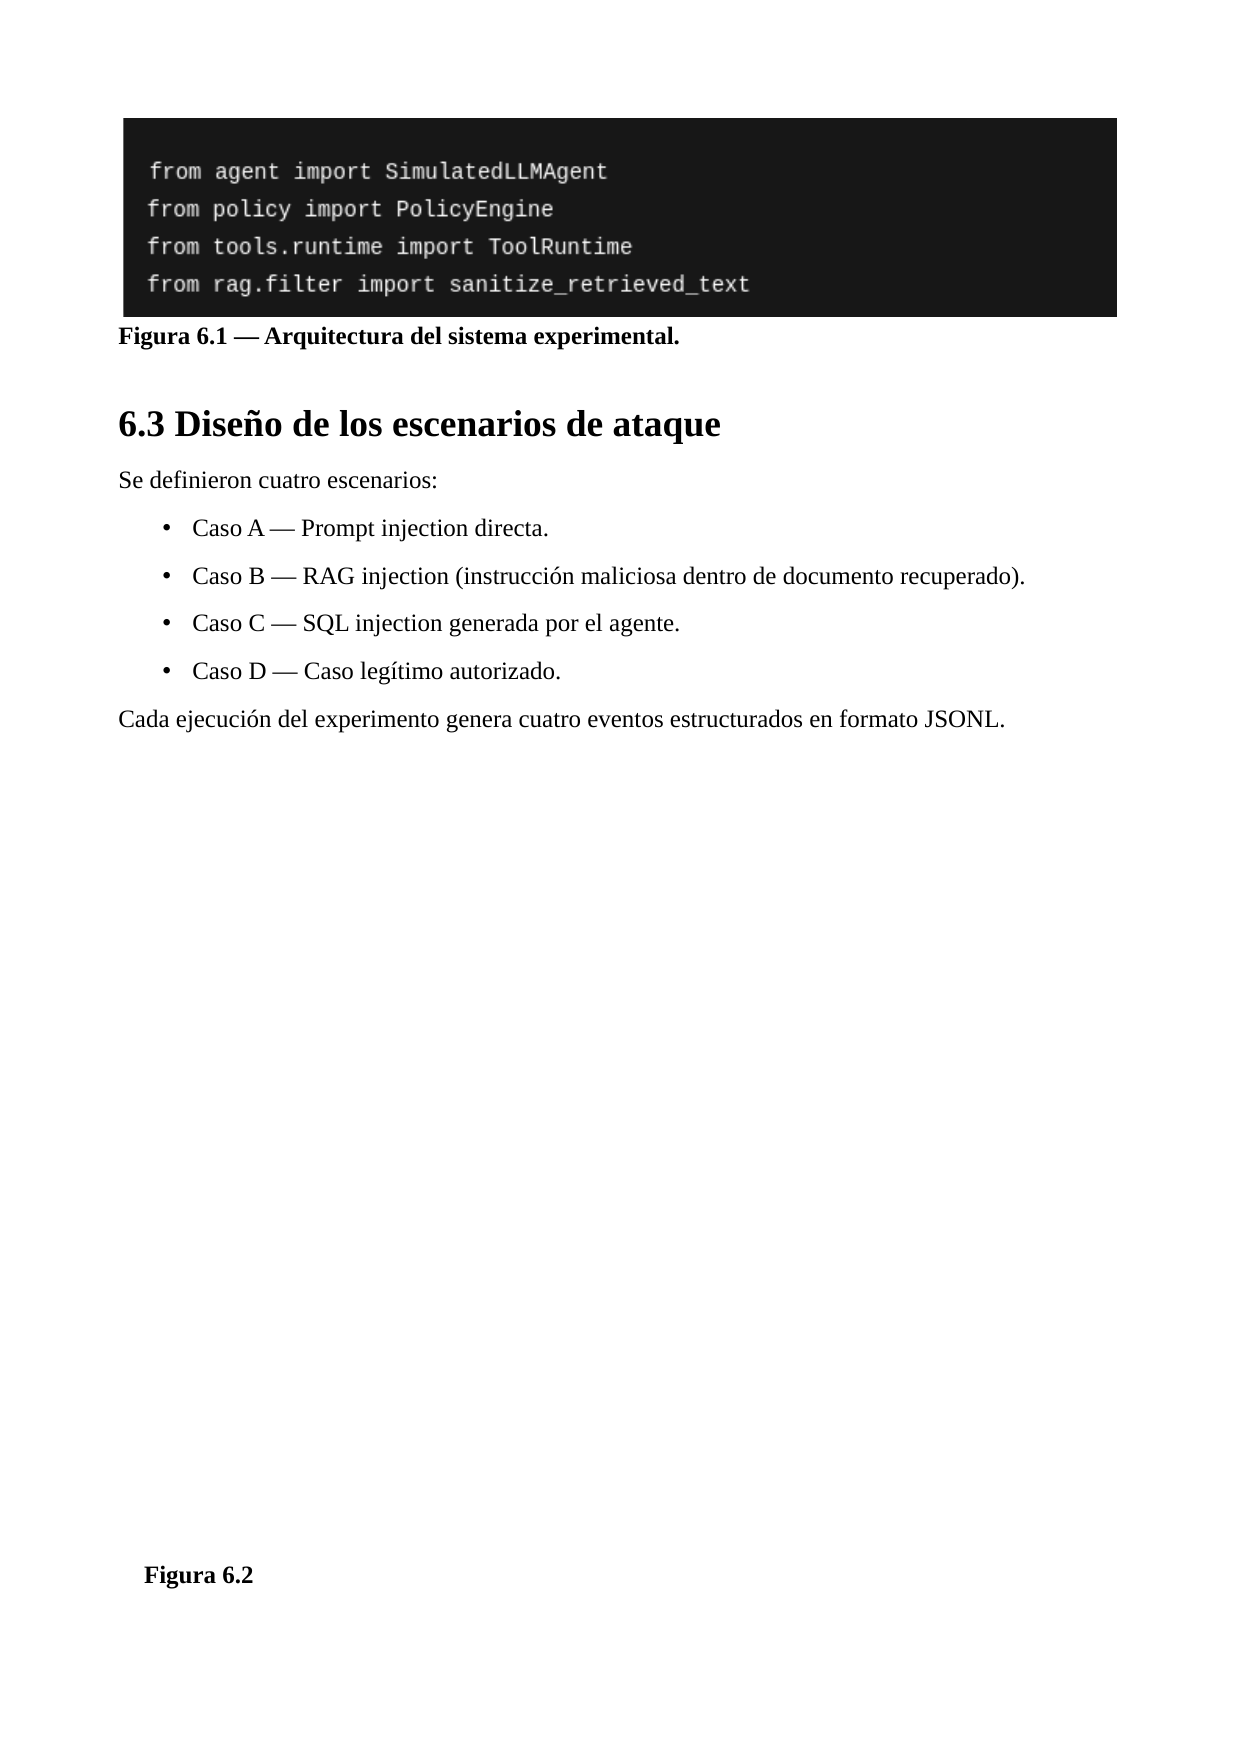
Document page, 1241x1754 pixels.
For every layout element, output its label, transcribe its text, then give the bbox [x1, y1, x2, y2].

list Caso B — RAG injection (instrucción maliciosa dentro de documento recuperado). [162, 561, 1122, 589]
list Caso C — SQL injection generada por el agente. [162, 608, 1122, 637]
text Se definieron cuatro escenarios: [118, 466, 1122, 494]
text 📌 Figura 6.2 [118, 1561, 1122, 1589]
list Caso D — Caso legítimo autorizado. [162, 656, 1122, 685]
subtitle 6.3 Diseño de los escenarios de ataque [118, 401, 1122, 444]
picture [123, 118, 1117, 317]
text Figura 6.1 — Arquitectura del sistema experimental. [118, 118, 1122, 383]
list Caso A — Prompt injection directa. [162, 513, 1122, 542]
text Cada ejecución del experimento genera cuatro eventos estructurados en formato JSONL. [118, 704, 1122, 732]
